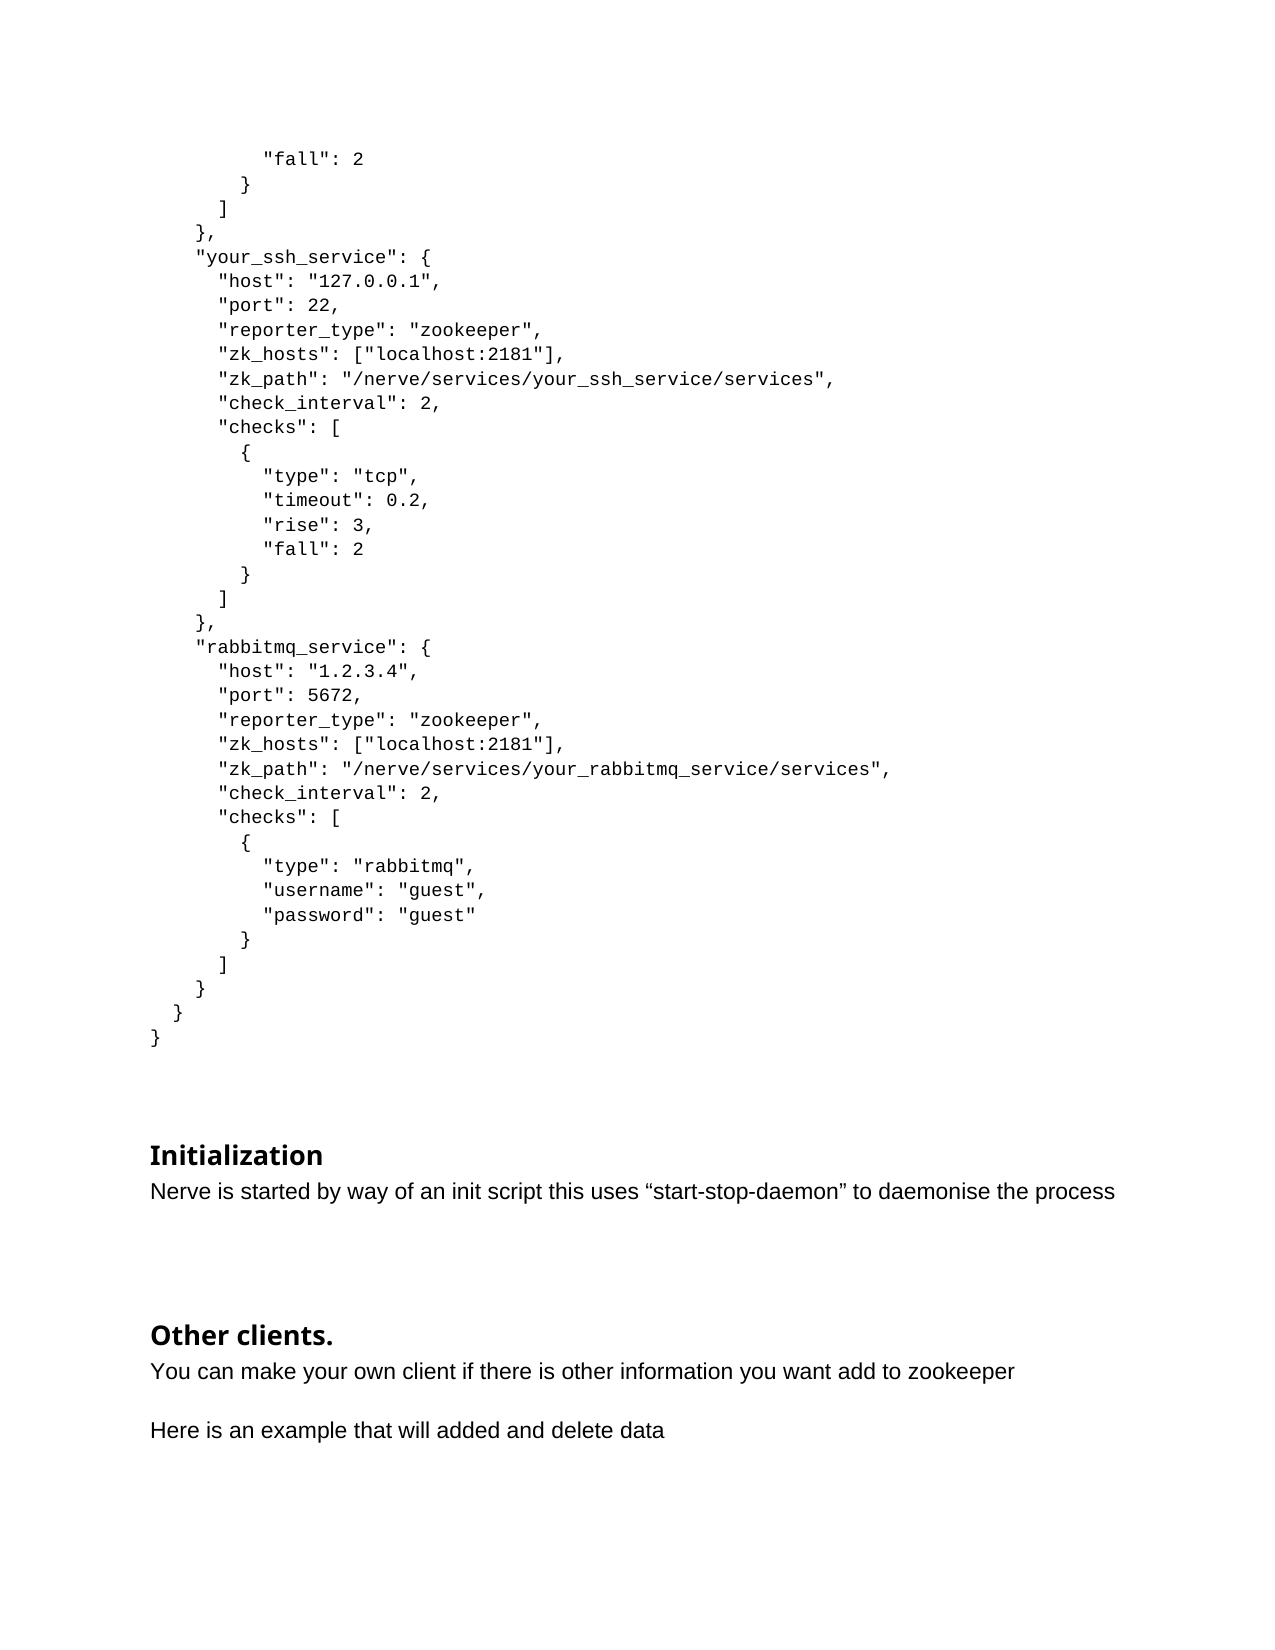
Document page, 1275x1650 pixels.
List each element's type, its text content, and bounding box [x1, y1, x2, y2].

text Here is an example that will added and delete data [150, 1418, 1125, 1443]
text You can make your own client if there is other information you want add to zookeeper [150, 1359, 1125, 1385]
text Nerve is started by way of an init script this uses “start-stop-daemon” to daemonise the process [150, 1178, 1125, 1204]
text { [150, 832, 1125, 854]
text ] [150, 199, 1125, 220]
text "port": 5672, [150, 686, 1125, 707]
text "reporter_type": "zookeeper", [150, 711, 1125, 732]
text "checks": [ [150, 808, 1125, 829]
text { [150, 442, 1125, 464]
text } [150, 174, 1125, 196]
text "zk_path": "/nerve/services/your_ssh_service/services", [150, 369, 1125, 391]
subtitle Other clients. [150, 1317, 1125, 1353]
text "type": "rabbitmq", [150, 857, 1125, 878]
text "host": "1.2.3.4", [150, 662, 1125, 683]
text "password": "guest" [150, 906, 1125, 927]
text "username": "guest", [150, 881, 1125, 902]
text "rabbitmq_service": { [150, 637, 1125, 659]
text "fall": 2 [150, 540, 1125, 561]
text "checks": [ [150, 418, 1125, 439]
text "rise": 3, [150, 516, 1125, 537]
text "host": "127.0.0.1", [150, 272, 1125, 293]
text } [150, 930, 1125, 951]
text "zk_path": "/nerve/services/your_rabbitmq_service/services", [150, 759, 1125, 781]
text "timeout": 0.2, [150, 491, 1125, 512]
text ] [150, 954, 1125, 976]
text } [150, 1027, 1125, 1049]
text "port": 22, [150, 296, 1125, 317]
text "check_interval": 2, [150, 784, 1125, 805]
text ] [150, 589, 1125, 610]
subtitle Initialization [150, 1136, 1125, 1173]
text "zk_hosts": ["localhost:2181"], [150, 735, 1125, 756]
text } [150, 979, 1125, 1000]
text } [150, 564, 1125, 586]
text "reporter_type": "zookeeper", [150, 321, 1125, 342]
text }, [150, 613, 1125, 634]
text "zk_hosts": ["localhost:2181"], [150, 345, 1125, 366]
text "type": "tcp", [150, 467, 1125, 488]
text "check_interval": 2, [150, 394, 1125, 415]
text "your_ssh_service": { [150, 247, 1125, 269]
text } [150, 1003, 1125, 1024]
text "fall": 2 [150, 150, 1125, 171]
text }, [150, 223, 1125, 244]
